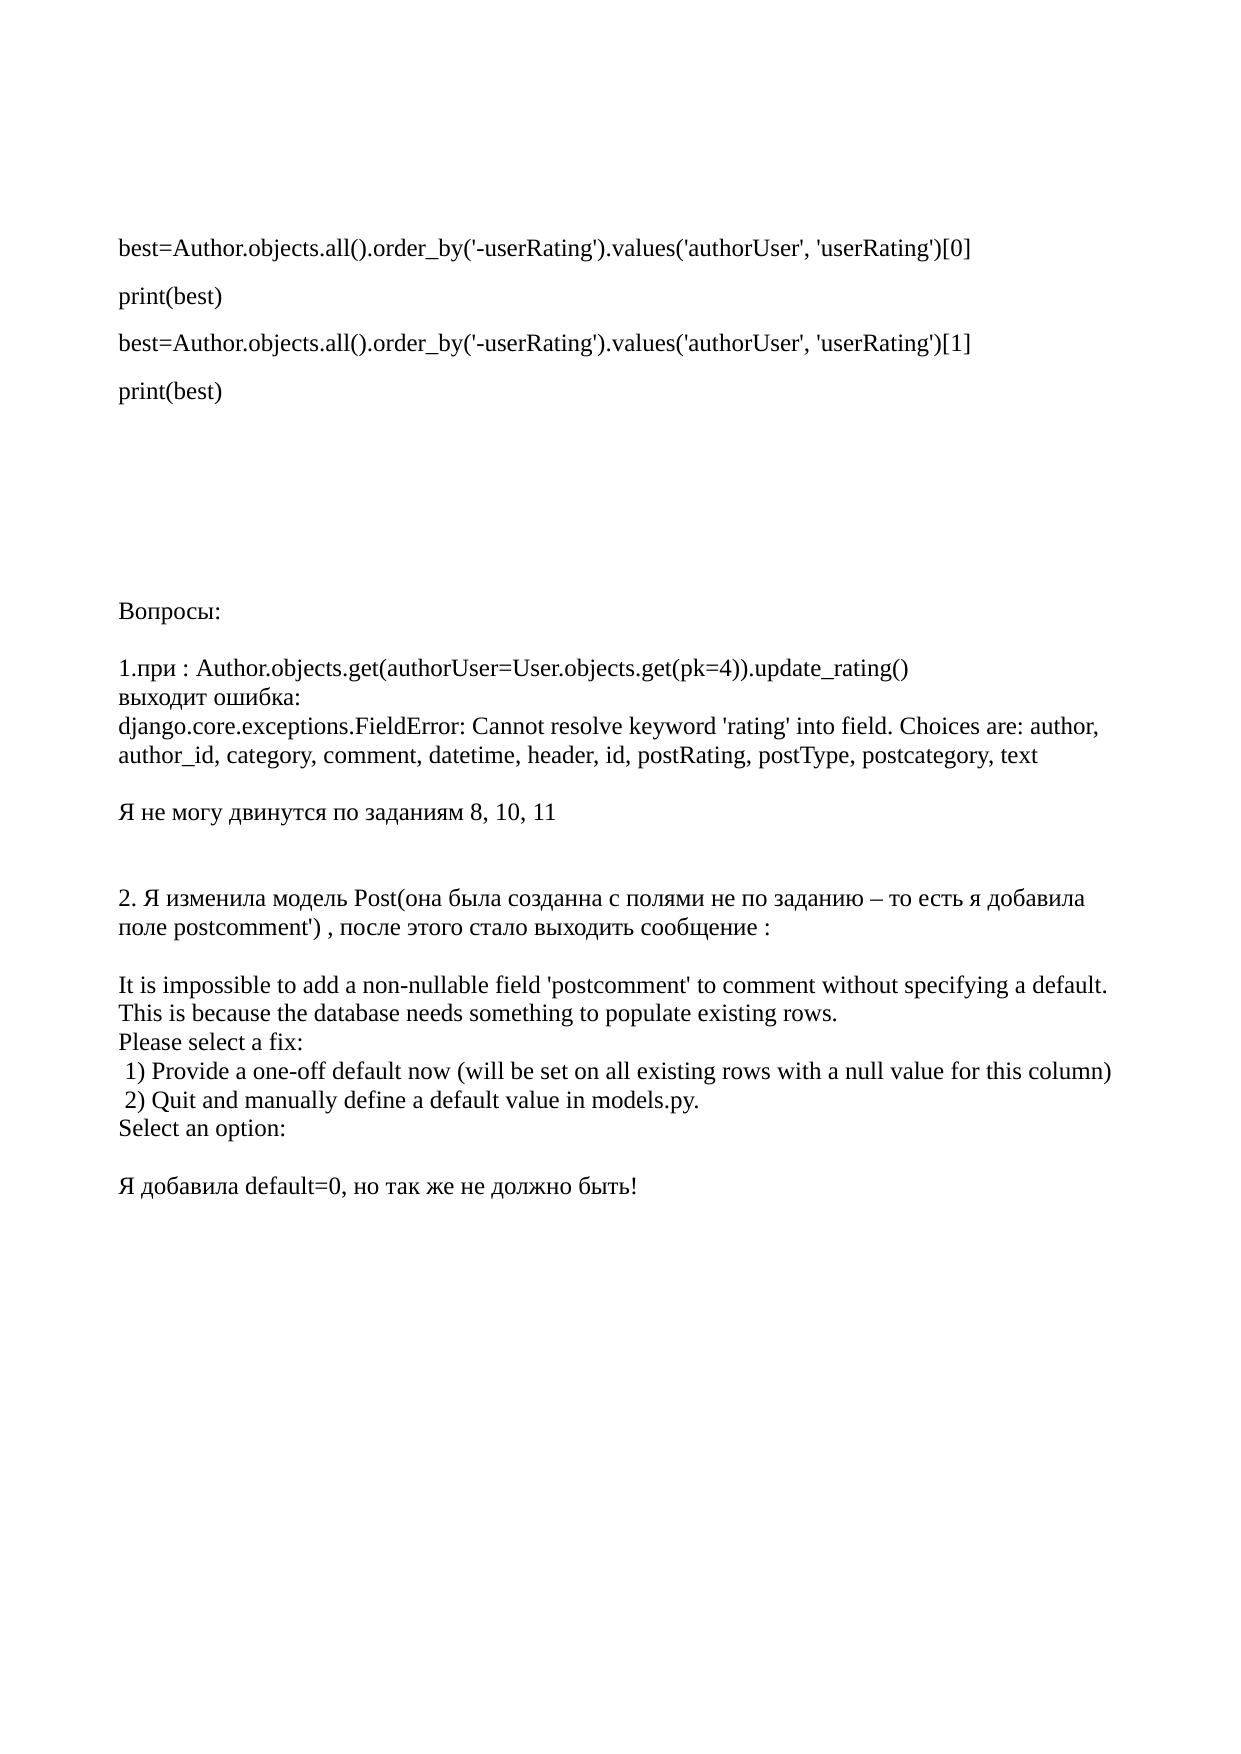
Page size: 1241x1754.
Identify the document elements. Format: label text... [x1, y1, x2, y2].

text Please select a fix: [118, 1027, 1122, 1056]
text 1) Provide a one-off default now (will be set on all existing rows with a null value for this column) [118, 1056, 1122, 1085]
text выходит ошибка: [118, 682, 1122, 711]
text Я добавила default=0, но так же не должно быть! [118, 1171, 1122, 1200]
text 1.при : Author.objects.get(authorUser=User.objects.get(pk=4)).update_rating() [118, 653, 1122, 682]
text django.core.exceptions.FieldError: Cannot resolve keyword 'rating' into field. Choices are: author, author_id, category, comment, datetime, header, id, postRating, postType, postcategory, text [118, 711, 1122, 768]
text Select an option: [118, 1113, 1122, 1142]
text Вопросы: [118, 596, 1122, 625]
text 2) Quit and manually define a default value in models.py. [118, 1085, 1122, 1113]
text best=Author.objects.all().order_by('-userRating').values('authorUser', 'userRating')[1] [118, 328, 1122, 357]
text It is impossible to add a non-nullable field 'postcomment' to comment without specifying a default. This is because the database needs something to populate existing rows. [118, 970, 1122, 1027]
text print(best) [118, 281, 1122, 309]
text best=Author.objects.all().order_by('-userRating').values('authorUser', 'userRating')[0] [118, 233, 1122, 262]
text print(best) [118, 376, 1122, 405]
text 2. Я изменила модель Post(она была созданна с полями не по заданию – то есть я добавила поле postcomment') , после этого стало выходить сообщение : [118, 883, 1122, 941]
text Я не могу двинутся по заданиям 8, 10, 11 [118, 797, 1122, 826]
